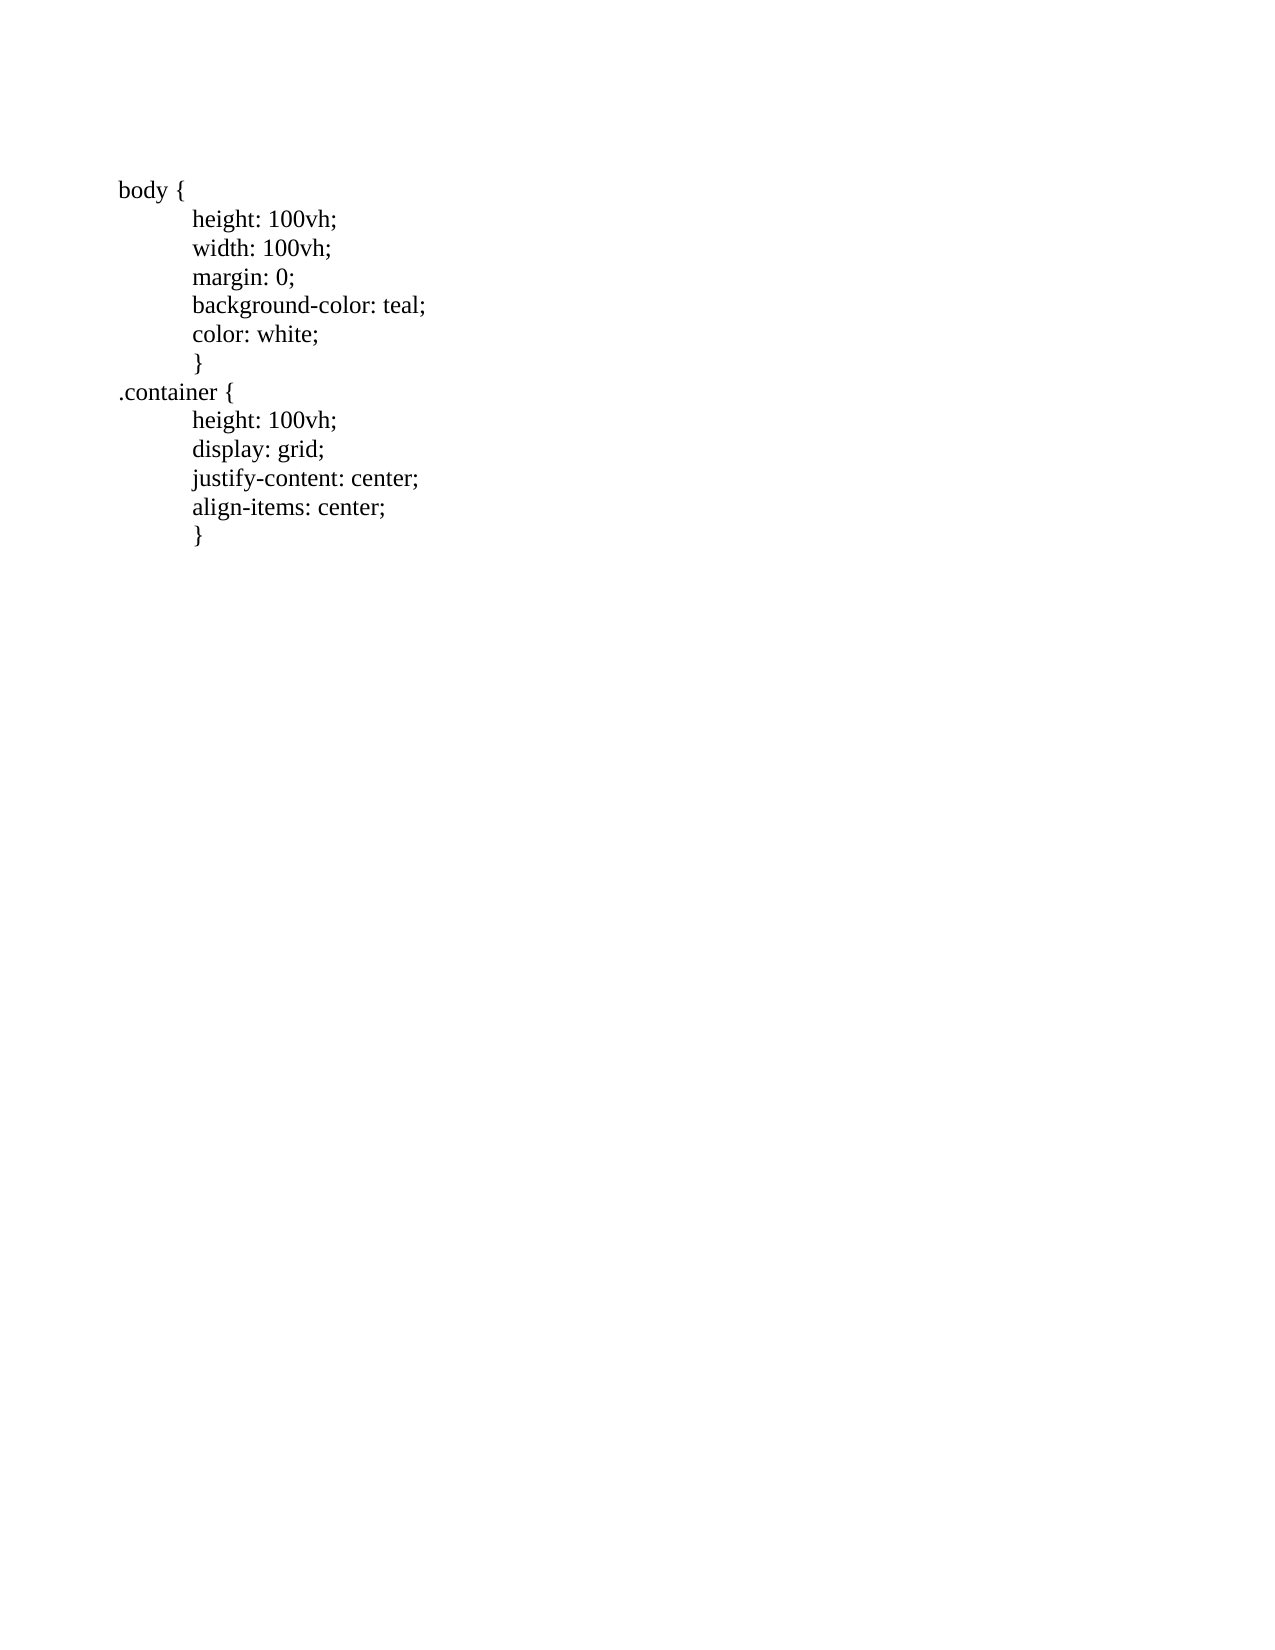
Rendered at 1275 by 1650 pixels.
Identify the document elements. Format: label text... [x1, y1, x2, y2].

text .container { [118, 377, 1157, 406]
text display: grid; [118, 434, 1157, 463]
text margin: 0; [118, 262, 1157, 291]
text justify-content: center; [118, 463, 1157, 492]
text height: 100vh; [118, 406, 1157, 434]
text align-items: center; [118, 492, 1157, 521]
text } [118, 521, 1157, 549]
text background-color: teal; [118, 291, 1157, 319]
text color: white; [118, 319, 1157, 348]
text width: 100vh; [118, 233, 1157, 262]
text height: 100vh; [118, 204, 1157, 233]
text } [118, 348, 1157, 377]
text body { [118, 118, 1157, 204]
